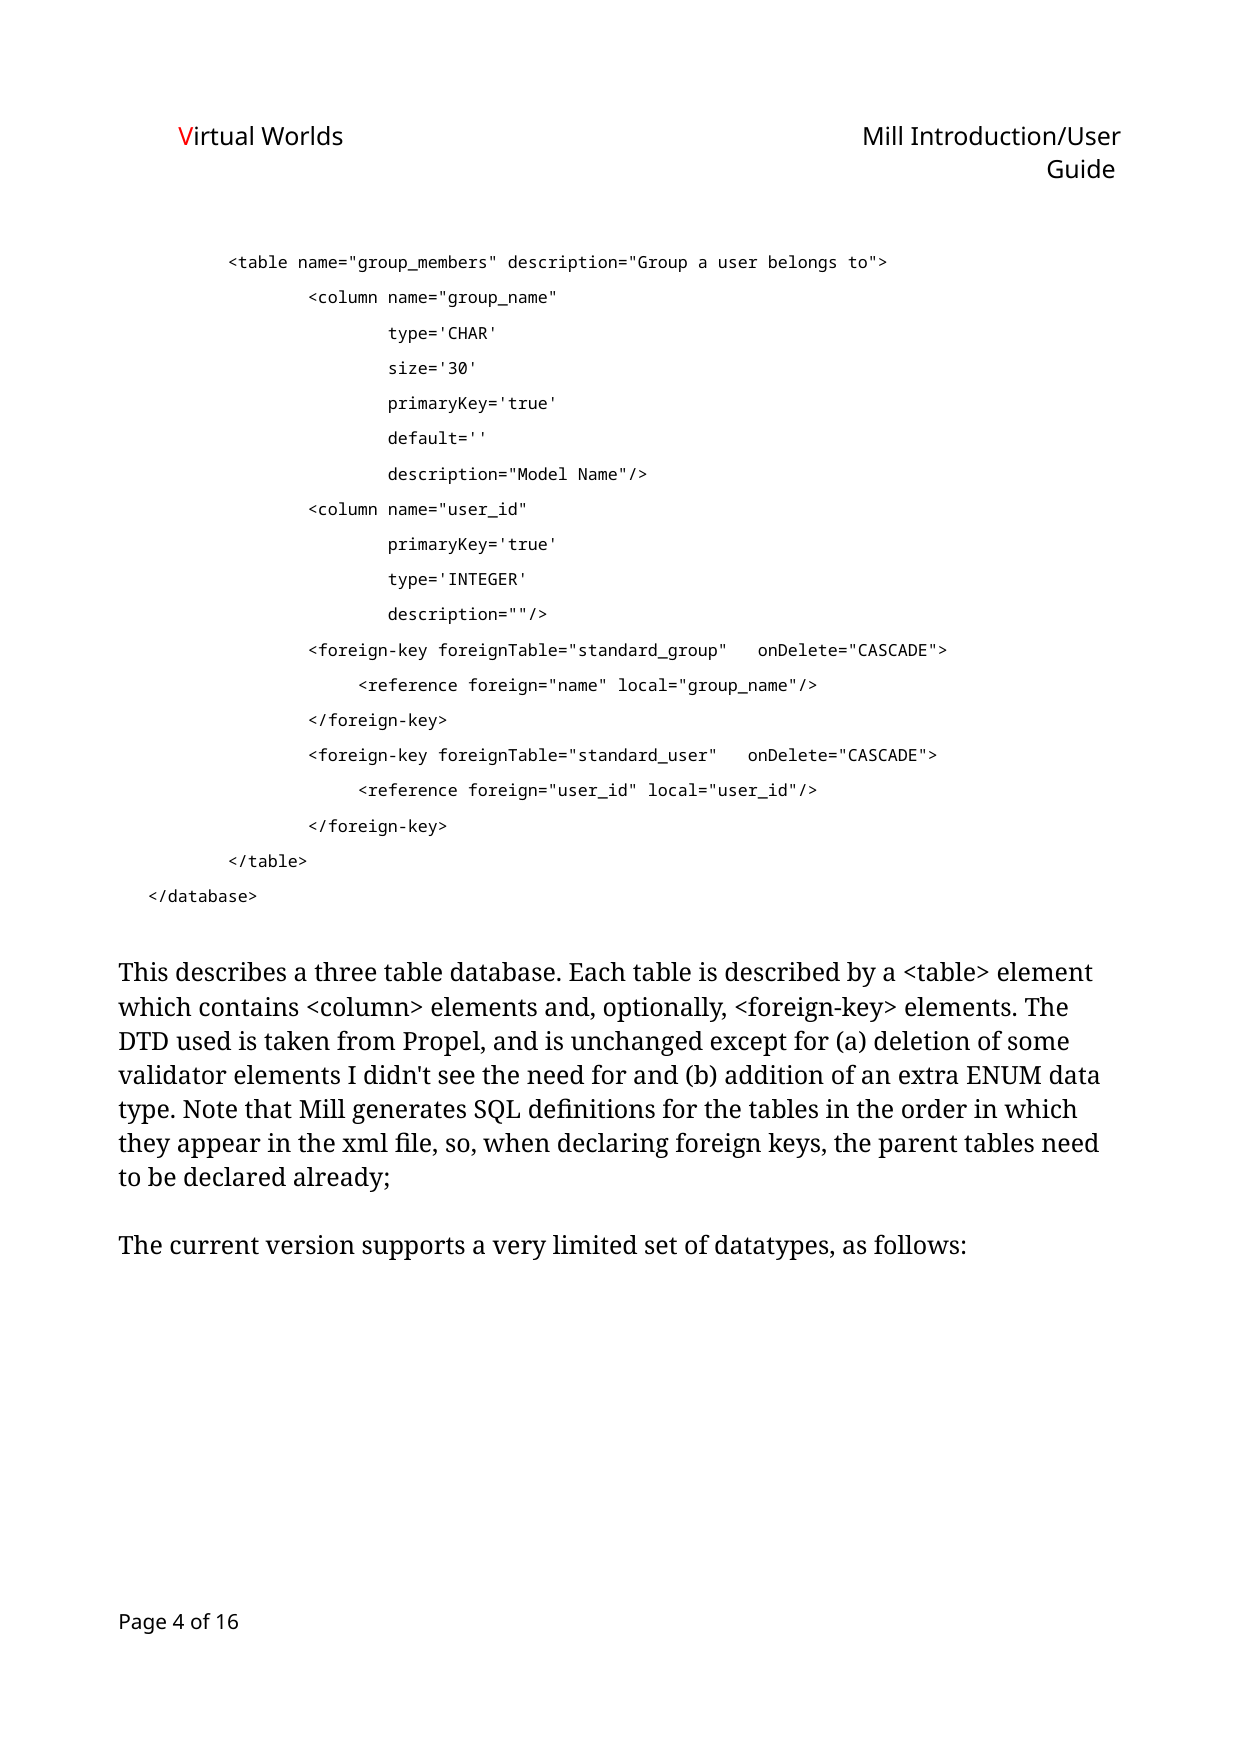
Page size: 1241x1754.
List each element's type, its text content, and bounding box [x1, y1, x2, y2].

text <column name="user_id" [148, 497, 1122, 520]
text <reference foreign="user_id" local="user_id"/> [148, 779, 1122, 802]
text size='30' [148, 357, 1122, 379]
text description="Model Name"/> [148, 462, 1122, 485]
text type='INTEGER' [148, 568, 1122, 591]
text type='CHAR' [148, 321, 1122, 344]
text <column name="group_name" [148, 286, 1122, 309]
text primaryKey='true' [148, 392, 1122, 414]
text <foreign-key foreignTable="standard_group" onDelete="CASCADE"> [148, 638, 1122, 661]
text </database> [148, 885, 1122, 907]
text This describes a three table database. Each table is described by a <table> element which contains <column> elements and, optionally, <foreign-key> elements. The DTD used is taken from Propel, and is unchanged except for (a) deletion of some validator elements I didn't see the need for and (b) addition of an extra ENUM data type. Note that Mill generates SQL definitions for the tables in the order in which they appear in the xml file, so, when declaring foreign keys, the parent tables need to be declared already; [118, 955, 1122, 1193]
text </foreign-key> [148, 709, 1122, 731]
text <table name="group_members" description="Group a user belongs to"> [148, 251, 1122, 274]
text <foreign-key foreignTable="standard_user" onDelete="CASCADE"> [148, 744, 1122, 767]
text primaryKey='true' [148, 533, 1122, 555]
text The current version supports a very limited set of datatypes, as follows: [118, 1228, 1122, 1262]
text </table> [148, 849, 1122, 872]
text <reference foreign="name" local="group_name"/> [148, 673, 1122, 696]
text default='' [148, 427, 1122, 450]
text description=""/> [148, 603, 1122, 626]
text </foreign-key> [148, 814, 1122, 837]
